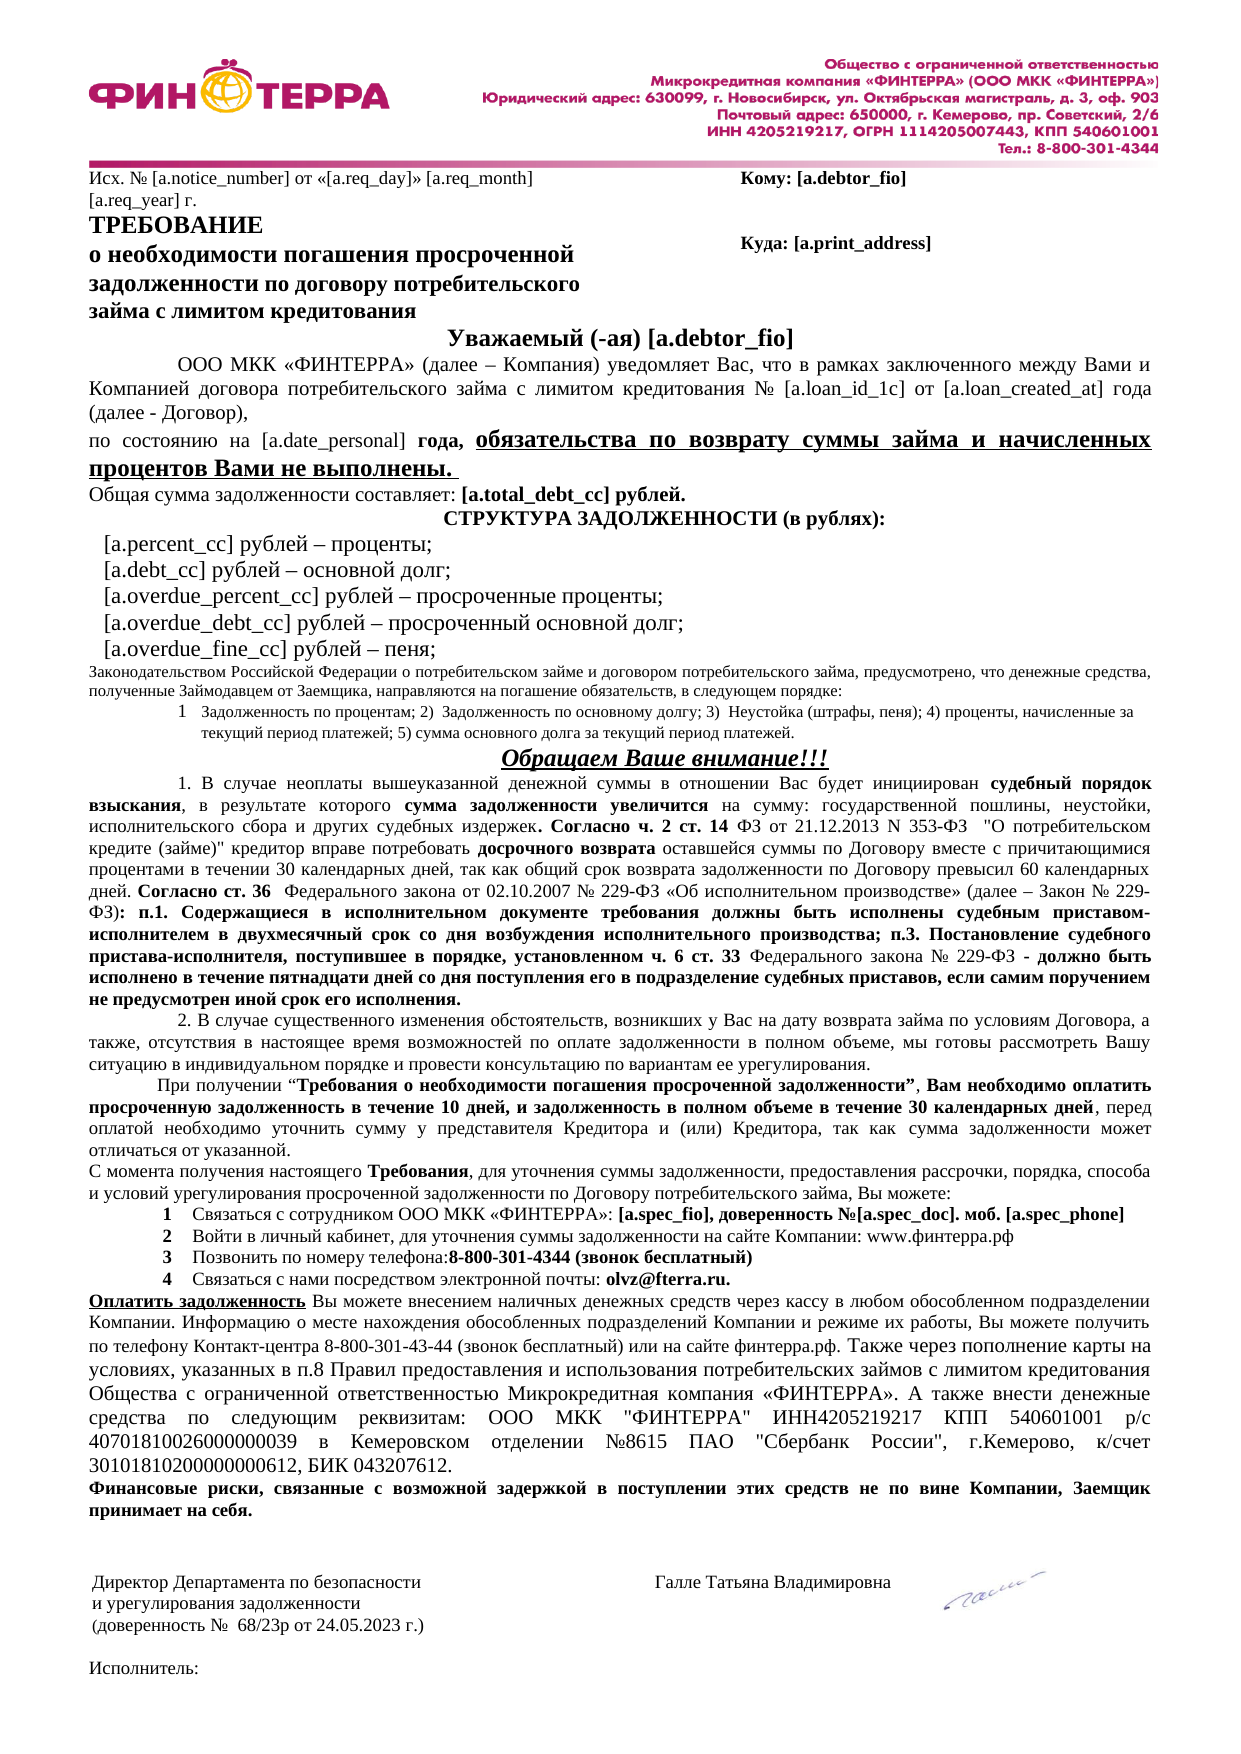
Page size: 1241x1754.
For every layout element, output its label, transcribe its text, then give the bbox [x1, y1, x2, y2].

text по состоянию на [a.date_personal] года, обязательства по возврату суммы займа и начисленных процентов Вами не выполнены. [89, 424, 1152, 481]
list Позвонить по номеру телефона:8-800-301-4344 (звонок бесплатный) [162, 1246, 1152, 1268]
text СТРУКТУРА ЗАДОЛЖЕННОСТИ (в рублях): [89, 506, 1152, 529]
text Финансовые риски, связанные с возможной задержкой в поступлении этих средств не по вине Компании, Заемщик принимает на себя. [89, 1477, 1152, 1520]
text Исполнитель: [89, 1657, 1152, 1678]
table_header [1082, 1520, 1123, 1549]
text [a.debt_cc] рублей – основной долг; [89, 556, 1152, 582]
table_cell [1082, 1549, 1217, 1635]
picture [88, 59, 1159, 168]
table_header [89, 1520, 111, 1549]
text [a.overdue_percent_cc] рублей – просроченные проценты; [89, 582, 1152, 609]
text При получении “Требования о необходимости погашения просроченной задолженности”, Вам необходимо оплатить просроченную задолженность в течение 10 дней, и задолженность в полном объеме в течение 30 календарных дней, перед оплатой необходимо уточнить сумму у представителя Кредитора и (или) Кредитора, так как сумма задолженности может отличаться от указанной. [89, 1074, 1152, 1160]
table_header [111, 1520, 217, 1549]
text 2. В случае существенного изменения обстоятельств, возникших у Вас на дату возврата займа по условиям Договора, а также, отсутствия в настоящее время возможностей по оплате задолженности в полном объеме, мы готовы рассмотреть Вашу ситуацию в индивидуальном порядке и провести консультацию по вариантам ее урегулирования. [89, 1009, 1152, 1074]
table_header Исх. № [a.notice_number] от «[a.req_day]» [a.req_month] [a.req_year] г. ТРЕБОВАНИЕ о необходимости погашения просроченной задолженности по договору потребительского займа с лимитом кредитования [77, 167, 593, 323]
text [a.overdue_fine_cc] рублей – пеня; [89, 635, 1152, 661]
text [a.overdue_debt_cc] рублей – просроченный основной долг; [89, 609, 1152, 635]
text ООО МКК «ФИНТЕРРА» (далее – Компания) уведомляет Вас, что в рамках заключенного между Вами и Компанией договора потребительского займа с лимитом кредитования № [a.loan_id_1c] от [a.loan_created_at] года (далее - Договор), [89, 352, 1152, 424]
text Законодательством Российской Федерации о потребительском займе и договором потребительского займа, предусмотрено, что денежные средства, полученные Займодавцем от Заемщика, направляются на погашение обязательств, в следующем порядке: [89, 661, 1152, 700]
table_header [1191, 1520, 1217, 1549]
list Связаться с нами посредством электронной почты: olvz@fterra.ru. [162, 1268, 1152, 1289]
text С момента получения настоящего Требования, для уточнения суммы задолженности, предоставления рассрочки, порядка, способа и условий урегулирования просроченной задолженности по Договору потребительского займа, Вы можете: [89, 1160, 1152, 1203]
text Оплатить задолженность Вы можете внесением наличных денежных средств через кассу в любом обособленном подразделении Компании. Информацию о месте нахождения обособленных подразделений Компании и режиме их работы, Вы можете получить по телефону Контакт-центра 8-800-301-43-44 (звонок бесплатный) или на сайте финтерра.рф. Также через пополнение карты на условиях, указанных в п.8 Правил предоставления и использования потребительских займов с лимитом кредитования Общества с ограниченной ответственностью Микрокредитная компания «ФИНТЕРРА». А также внести денежные средства по следующим реквизитам: ООО МКК "ФИНТЕРРА" ИНН4205219217 КПП 540601001 р/с 40701810026000000039 в Кемеровском отделении №8615 ПАО "Сбербанк России", г.Кемерово, к/счет 30101810200000000612, БИК 043207612. [89, 1289, 1152, 1477]
list Задолженность по процентам; 2) Задолженность по основному долгу; 3) Неустойка (штрафы, пеня); 4) проценты, начисленные за текущий период платежей; 5) сумма основного долга за текущий период платежей. [177, 700, 1152, 742]
table_header [1123, 1520, 1158, 1549]
table_header [217, 1520, 316, 1549]
table_header [1158, 1520, 1191, 1549]
table_header [316, 1520, 406, 1549]
table_header [902, 1520, 989, 1549]
list Войти в личный кабинет, для уточнения суммы задолженности на сайте Компании: www.финтерра.рф [133, 1225, 1152, 1246]
text Обращаем Ваше внимание!!! [89, 743, 1152, 772]
table_cell [902, 1549, 1082, 1635]
text Уважаемый (-ая) [a.debtor_fio] [89, 323, 1152, 352]
picture [937, 1562, 1055, 1618]
text Общая сумма задолженности составляет: [a.total_debt_cc] рублей. [89, 481, 1152, 506]
text 1. В случае неоплаты вышеуказанной денежной суммы в отношении Вас будет инициирован судебный порядок взыскания, в результате которого сумма задолженности увеличится на сумму: государственной пошлины, неустойки, исполнительского сбора и других судебных издержек. Согласно ч. 2 ст. 14 ФЗ от 21.12.2013 N 353-ФЗ "О потребительском кредите (займе)" кредитор вправе потребовать досрочного возврата оставшейся суммы по Договору вместе с причитающимися процентами в течении 30 календарных дней, так как общий срок возврата задолженности по Договору превысил 60 календарных дней. Согласно ст. 36 Федерального закона от 02.10.2007 № 229-ФЗ «Об исполнительном производстве» (далее – Закон № 229-ФЗ): п.1. Содержащиеся в исполнительном документе требования должны быть исполнены судебным приставом-исполнителем в двухмесячный срок со дня возбуждения исполнительного производства; п.3. Постановление судебного пристава-исполнителя, поступившее в порядке, установленном ч. 6 ст. 33 Федерального закона № 229-ФЗ - должно быть исполнено в течение пятнадцати дней со дня поступления его в подразделение судебных приставов, если самим поручением не предусмотрен иной срок его исполнения. [89, 772, 1152, 1009]
table_header [406, 1520, 902, 1549]
text [a.percent_cc] рублей – проценты; [89, 529, 1152, 556]
table_cell Директор Департамента по безопасности Галле Татьяна Владимировна и урегулирования задолженности (доверенность № 68/23р от 24.05.2023 г.) [89, 1549, 902, 1635]
table_cell [1217, 1549, 1240, 1635]
table_header Кому: [a.debtor_fio] Куда: [a.print_address] [593, 168, 1154, 323]
table_header [989, 1520, 1082, 1549]
list Связаться с сотрудником ООО МКК «ФИНТЕРРА»: [a.spec_fio], доверенность №[a.spec_doc]. моб. [a.spec_phone] [118, 1203, 1152, 1225]
table_header [1217, 1520, 1240, 1549]
